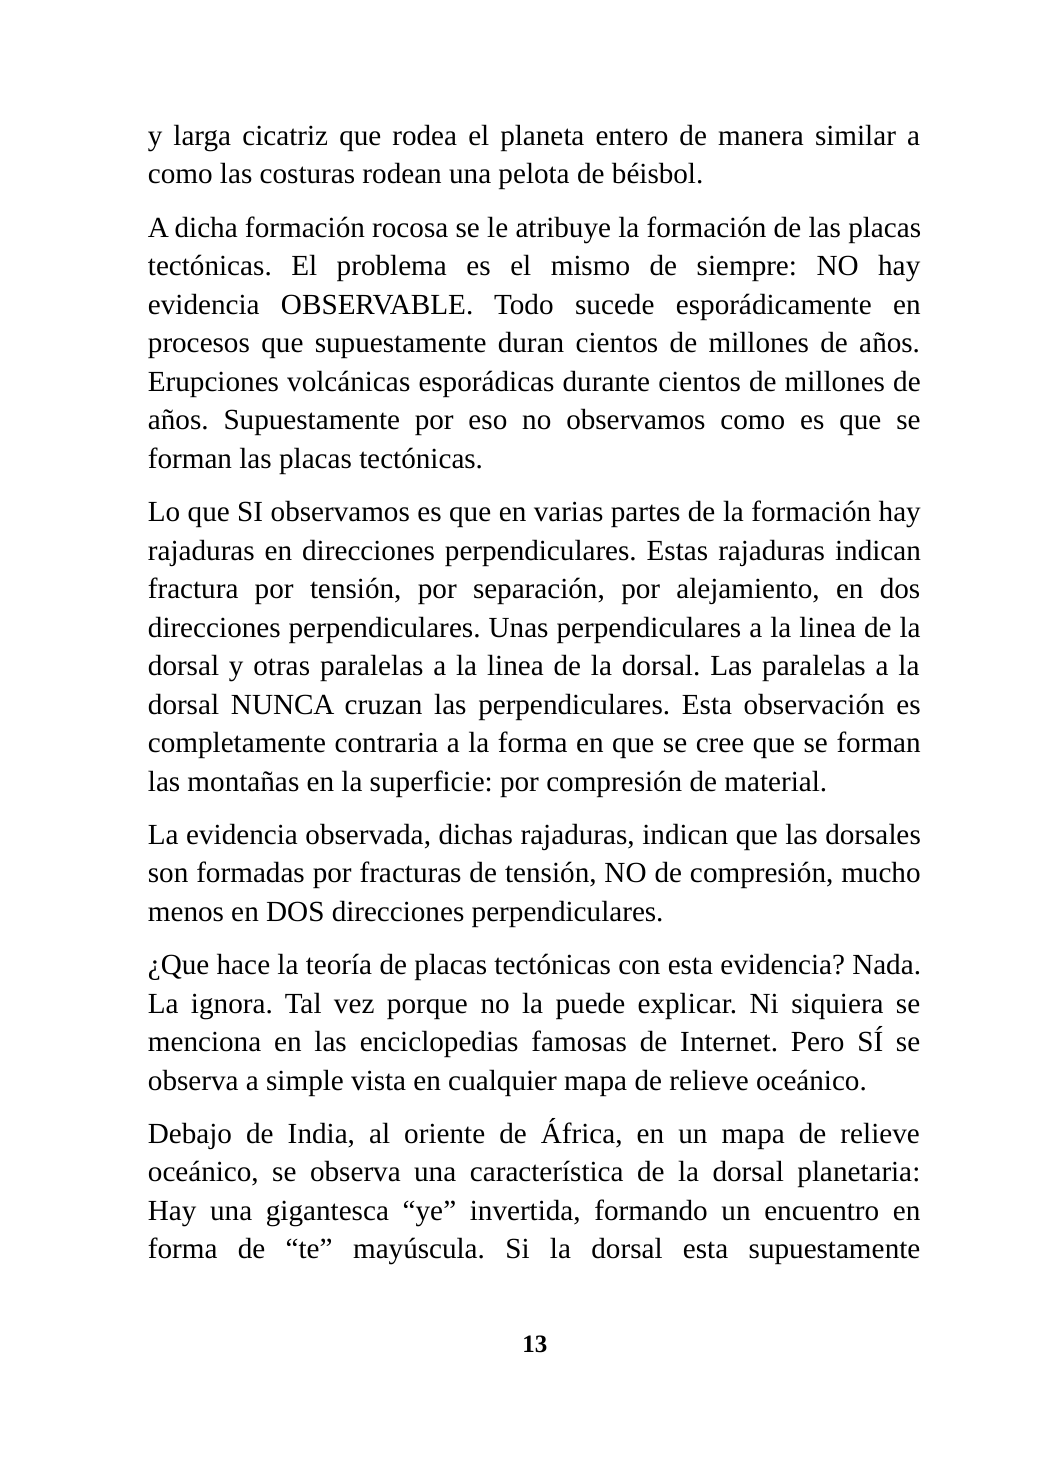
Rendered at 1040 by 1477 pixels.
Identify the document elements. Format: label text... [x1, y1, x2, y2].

text Debajo de India, al oriente de África, en un mapa de relieve oceánico, se observa una característica de la dorsal planetaria: Hay una gigantesca “ye” invertida, formando un encuentro en forma de “te” mayúscula. Si la dorsal esta supuestamente [148, 1116, 921, 1265]
text Lo que SI observamos es que en varias partes de la formación hay rajaduras en direcciones perpendiculares. Estas rajaduras indican fractura por tensión, por separación, por alejamiento, en dos direcciones perpendiculares. Unas perpendiculares a la linea de la dorsal y otras paralelas a la linea de la dorsal. Las paralelas a la dorsal NUNCA cruzan las perpendiculares. Esta observación es completamente contraria a la forma en que se cree que se forman las montañas en la superficie: por compresión de material. [148, 494, 921, 797]
text La evidencia observada, dichas rajaduras, indican que las dorsales son formadas por fracturas de tensión, NO de compresión, mucho menos en DOS direcciones perpendiculares. [148, 817, 921, 928]
text ¿Que hace la teoría de placas tectónicas con esta evidencia? Nada. La ignora. Tal vez porque no la puede explicar. Ni siquiera se menciona en las enciclopedias famosas de Internet. Pero SÍ se observa a simple vista en cualquier mapa de relieve oceánico. [148, 947, 921, 1096]
text A dicha formación rocosa se le atribuye la formación de las placas tectónicas. El problema es el mismo de siempre: NO hay evidencia OBSERVABLE. Todo sucede esporádicamente en procesos que supuestamente duran cientos de millones de años. Erupciones volcánicas esporádicas durante cientos de millones de años. Supuestamente por eso no observamos como es que se forman las placas tectónicas. [148, 210, 921, 474]
text y larga cicatriz que rodea el planeta entero de manera similar a como las costuras rodean una pelota de béisbol. [148, 118, 921, 190]
